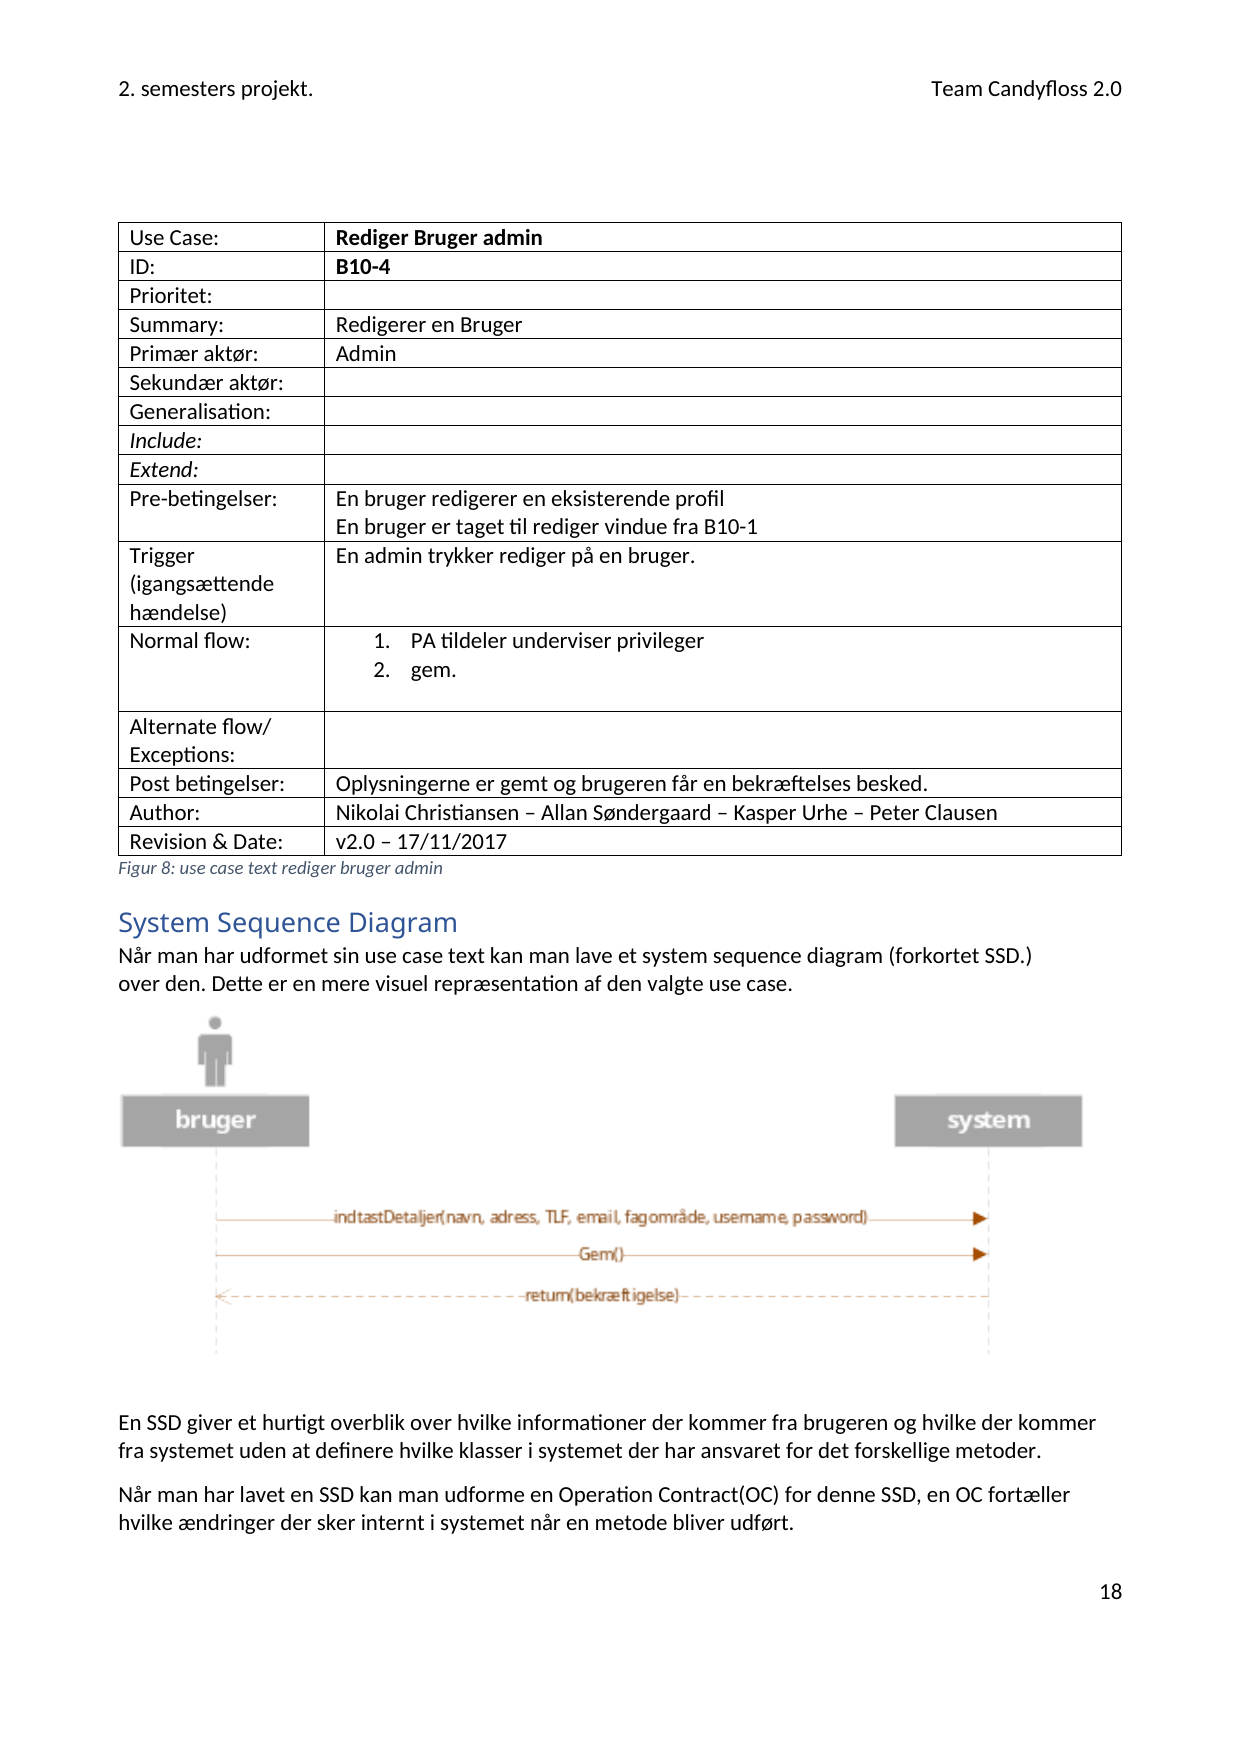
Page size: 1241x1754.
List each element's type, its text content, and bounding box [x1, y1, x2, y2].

table_cell Generalisation: [119, 397, 324, 425]
table_cell [325, 397, 1121, 425]
table_cell Pre-betingelser: [119, 485, 324, 541]
table_cell Extend: [119, 455, 324, 483]
table_cell Primær aktør: [119, 339, 324, 367]
table_cell [325, 426, 1121, 454]
table_cell v2.0 – 17/11/2017 [325, 827, 1121, 855]
table_cell Redigerer en Bruger [325, 310, 1121, 338]
table_cell En admin trykker rediger på en bruger. [325, 542, 1121, 626]
text Når man har udformet sin use case text kan man lave et system sequence diagram (forkortet SSD.) over den. Dette er en mere visuel repræsentation af den valgte use case. [118, 941, 1122, 997]
table_cell B10-4 [325, 252, 1121, 280]
table_cell Sekundær aktør: [119, 368, 324, 396]
table_cell [325, 281, 1121, 309]
table_cell [325, 712, 1121, 768]
table_cell Admin [325, 339, 1121, 367]
table_cell Include: [119, 426, 324, 454]
table_cell [325, 455, 1121, 483]
subtitle System Sequence Diagram [118, 904, 1122, 941]
table_cell Oplysningerne er gemt og brugeren får en bekræftelses besked. [325, 769, 1121, 797]
table_cell Summary: [119, 310, 324, 338]
table_cell Normal flow: [119, 627, 324, 711]
table_cell Prioritet: [119, 281, 324, 309]
table_cell Post betingelser: [119, 769, 324, 797]
table_cell En bruger redigerer en eksisterende profil En bruger er taget til rediger vindue fra B10-1 [325, 485, 1121, 541]
text Figur 8: use case text rediger bruger admin [118, 856, 1122, 879]
table_cell ID: [119, 252, 324, 280]
table_cell PA tildeler underviser privileger gem. [325, 627, 1121, 711]
table_cell Author: [119, 798, 324, 826]
table_header Use Case: [119, 223, 324, 251]
table_cell Alternate flow/ Exceptions: [119, 712, 324, 768]
table_cell Trigger (igangsættende hændelse) [119, 542, 324, 626]
table_header Rediger Bruger admin [325, 223, 1121, 251]
table_cell Nikolai Christiansen – Allan Søndergaard – Kasper Urhe – Peter Clausen [325, 798, 1121, 826]
table_cell [325, 368, 1121, 396]
text Når man har lavet en SSD kan man udforme en Operation Contract(OC) for denne SSD, en OC fortæller hvilke ændringer der sker internt i systemet når en metode bliver udført. [118, 1480, 1122, 1536]
table_cell Revision & Date: [119, 827, 324, 855]
text En SSD giver et hurtigt overblik over hvilke informationer der kommer fra brugeren og hvilke der kommer fra systemet uden at definere hvilke klasser i systemet der har ansvaret for det forskellige metoder. [118, 1408, 1122, 1464]
